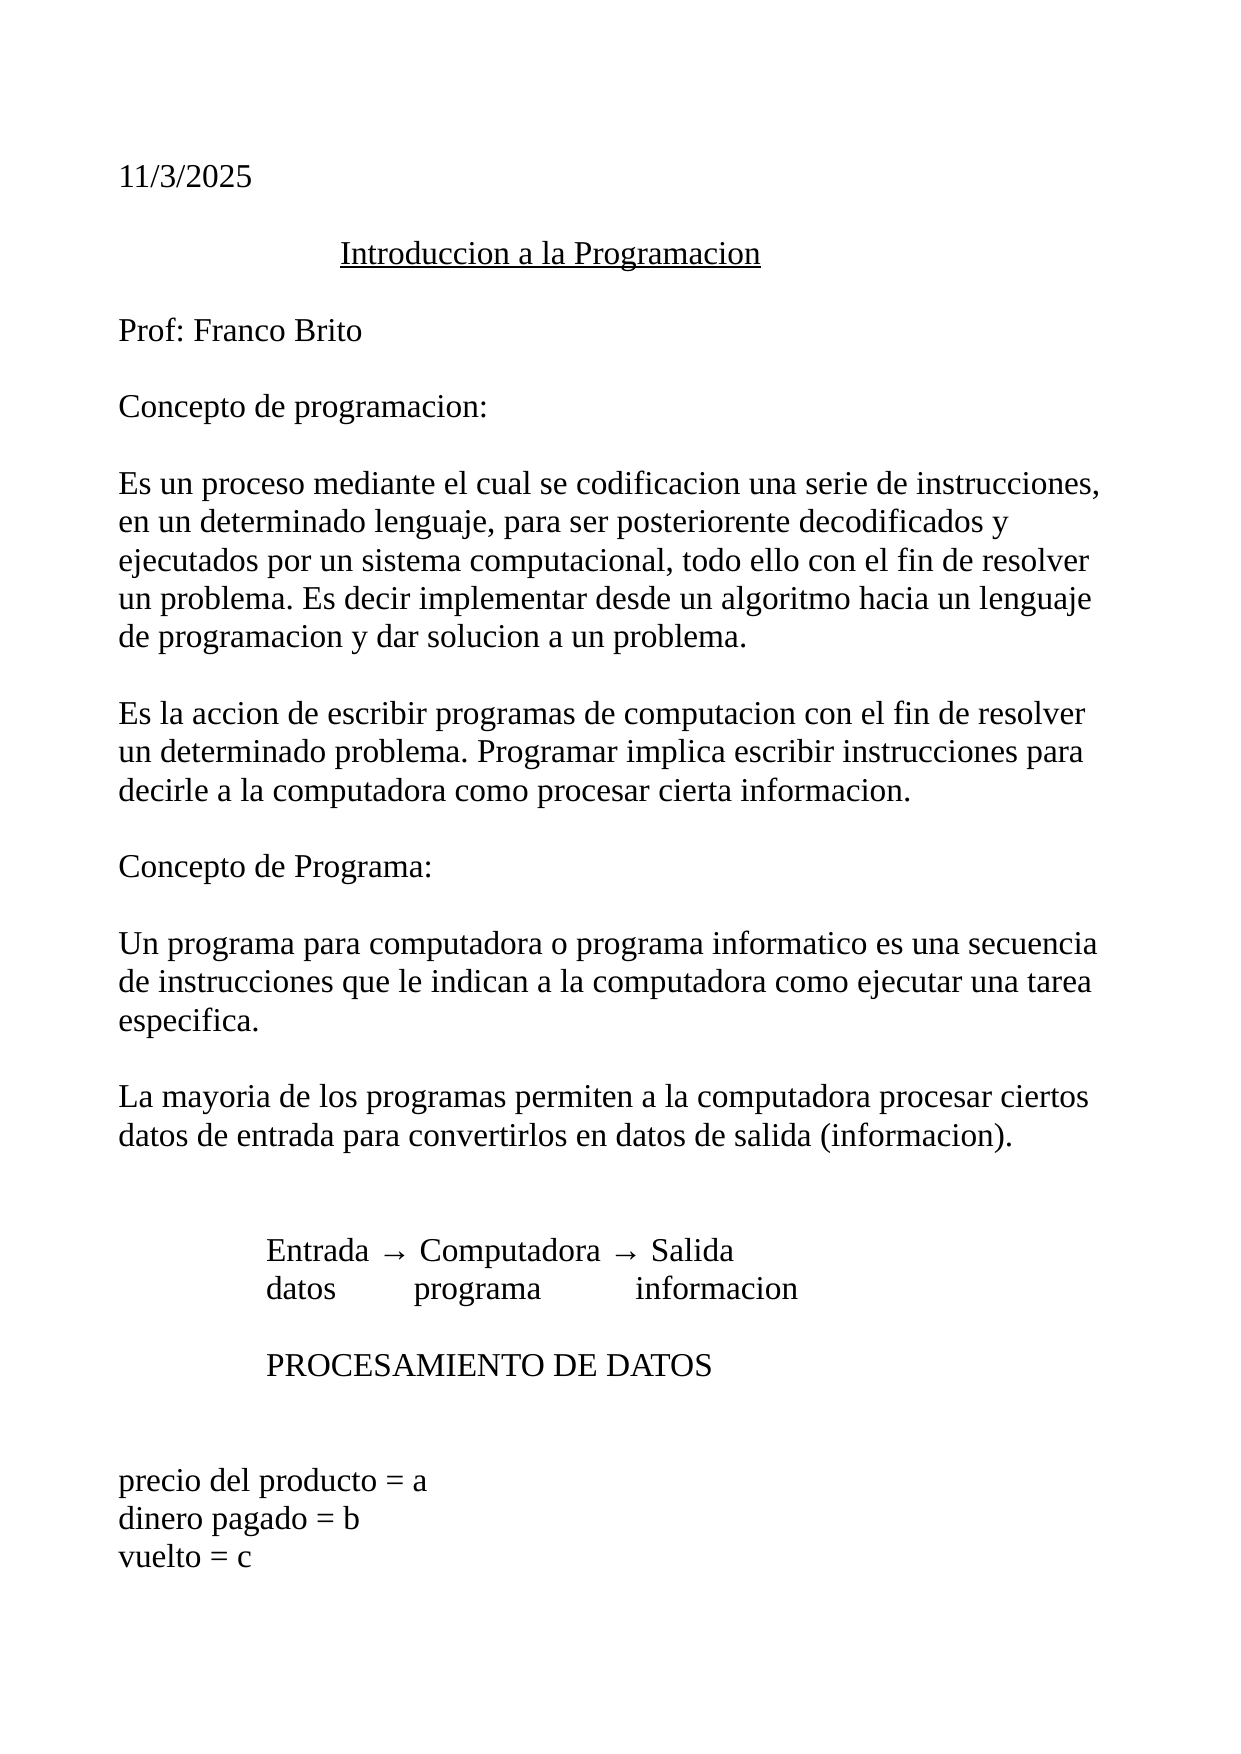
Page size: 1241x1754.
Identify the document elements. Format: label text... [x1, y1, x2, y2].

text Es un proceso mediante el cual se codificacion una serie de instrucciones, en un determinado lenguaje, para ser posteriorente decodificados y ejecutados por un sistema computacional, todo ello con el fin de resolver un problema. Es decir implementar desde un algoritmo hacia un lenguaje de programacion y dar solucion a un problema. [118, 463, 1122, 655]
text Es la accion de escribir programas de computacion con el fin de resolver un determinado problema. Programar implica escribir instrucciones para decirle a la computadora como procesar cierta informacion. [118, 693, 1122, 808]
text dinero pagado = b [118, 1498, 1122, 1536]
text datos programa informacion [118, 1268, 1122, 1306]
text Prof: Franco Brito [118, 310, 1122, 348]
text Introduccion a la Programacion [118, 233, 1122, 271]
text Un programa para computadora o programa informatico es una secuencia de instrucciones que le indican a la computadora como ejecutar una tarea especifica. [118, 923, 1122, 1038]
text Concepto de programacion: [118, 386, 1122, 425]
text Entrada → Computadora → Salida [118, 1230, 1122, 1268]
text vuelto = c [118, 1536, 1122, 1575]
text PROCESAMIENTO DE DATOS [118, 1345, 1122, 1383]
text 11/3/2025 [118, 156, 1122, 195]
text La mayoria de los programas permiten a la computadora procesar ciertos datos de entrada para convertirlos en datos de salida (informacion). [118, 1076, 1122, 1153]
text Concepto de Programa: [118, 846, 1122, 885]
text precio del producto = a [118, 1460, 1122, 1498]
